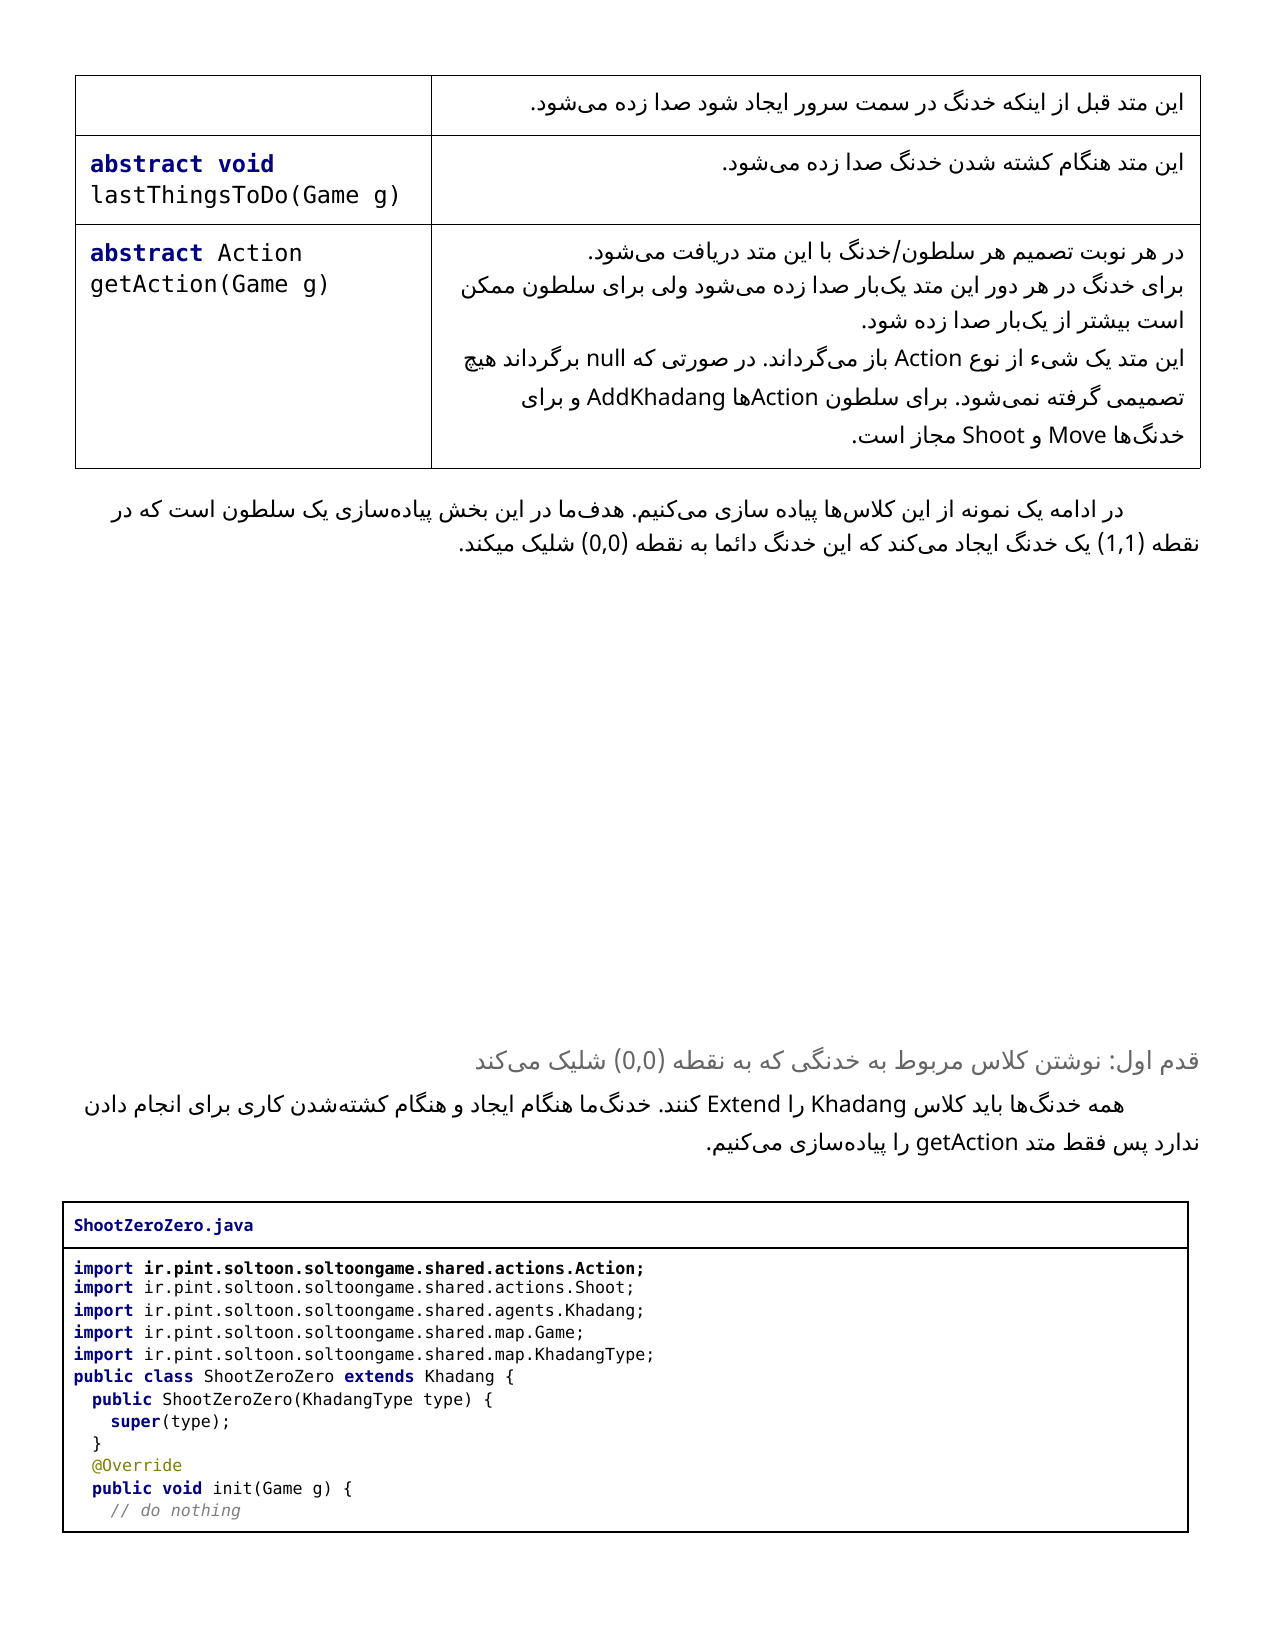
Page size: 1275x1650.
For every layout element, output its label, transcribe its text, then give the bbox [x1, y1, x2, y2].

table_cell این متد قبل از اینکه خدنگ در سمت سرور ایجاد شود صدا زده می‌شود. [432, 76, 1200, 135]
text همه خدنگ‌ها باید کلاس Khadang را Extend کنند. خدنگ‌ما هنگام ایجاد و هنگام کشته‌شدن کاری برای انجام دادن ندارد پس فقط متد getAction را پیاده‌سازی می‌کنیم. [75, 1088, 1200, 1160]
table_cell import ir.pint.soltoon.soltoongame.shared.actions.Action; import ir.pint.soltoon.soltoongame.shared.actions.Shoot; import ir.pint.soltoon.soltoongame.shared.agents.Khadang; import ir.pint.soltoon.soltoongame.shared.map.Game; import ir.pint.soltoon.soltoongame.shared.map.KhadangType; public class ShootZeroZero extends Khadang { public ShootZeroZero(KhadangType type) { super(type); } @Override public void init(Game g) { // do nothing [64, 1249, 1187, 1531]
table_cell abstract Action getAction(Game g) [76, 225, 431, 468]
table_cell abstract void lastThingsToDo(Game g) [76, 136, 431, 224]
table_header ShootZeroZero.java [64, 1203, 1187, 1247]
text در ادامه یک نمونه از این کلاس‌ها پیاده سازی می‌کنیم. هدف‌ما در این بخش پیاده‌سازی یک سلطون است که در نقطه (1,1) یک خدنگ ایجاد می‌کند که این خدنگ دائما به نقطه (0,0) شلیک میکند. [75, 497, 1200, 561]
subtitle قدم اول: نوشتن کلاس مربوط به خدنگی که به نقطه (0,0) شلیک می‌کند [75, 1047, 1200, 1079]
table_cell این متد هنگام کشته شدن خدنگ صدا زده می‌شود. [432, 136, 1200, 224]
table_cell [76, 76, 431, 135]
table_cell در هر نوبت تصمیم هر سلطون/خدنگ با این متد دریافت می‌شود. برای خدنگ در هر دور این متد یک‌بار صدا زده می‌شود ولی برای سلطون ممکن است بیشتر از یک‌بار صدا زده شود. این متد یک شیء از نوع Action باز می‌گرداند. در صورتی که null برگرداند هیچ تصمیمی گرفته‌ نمی‌شود. برای سلطون Action‌ها AddKhadang و برای خدنگ‌ها Move و Shoot مجاز است. [432, 225, 1200, 468]
